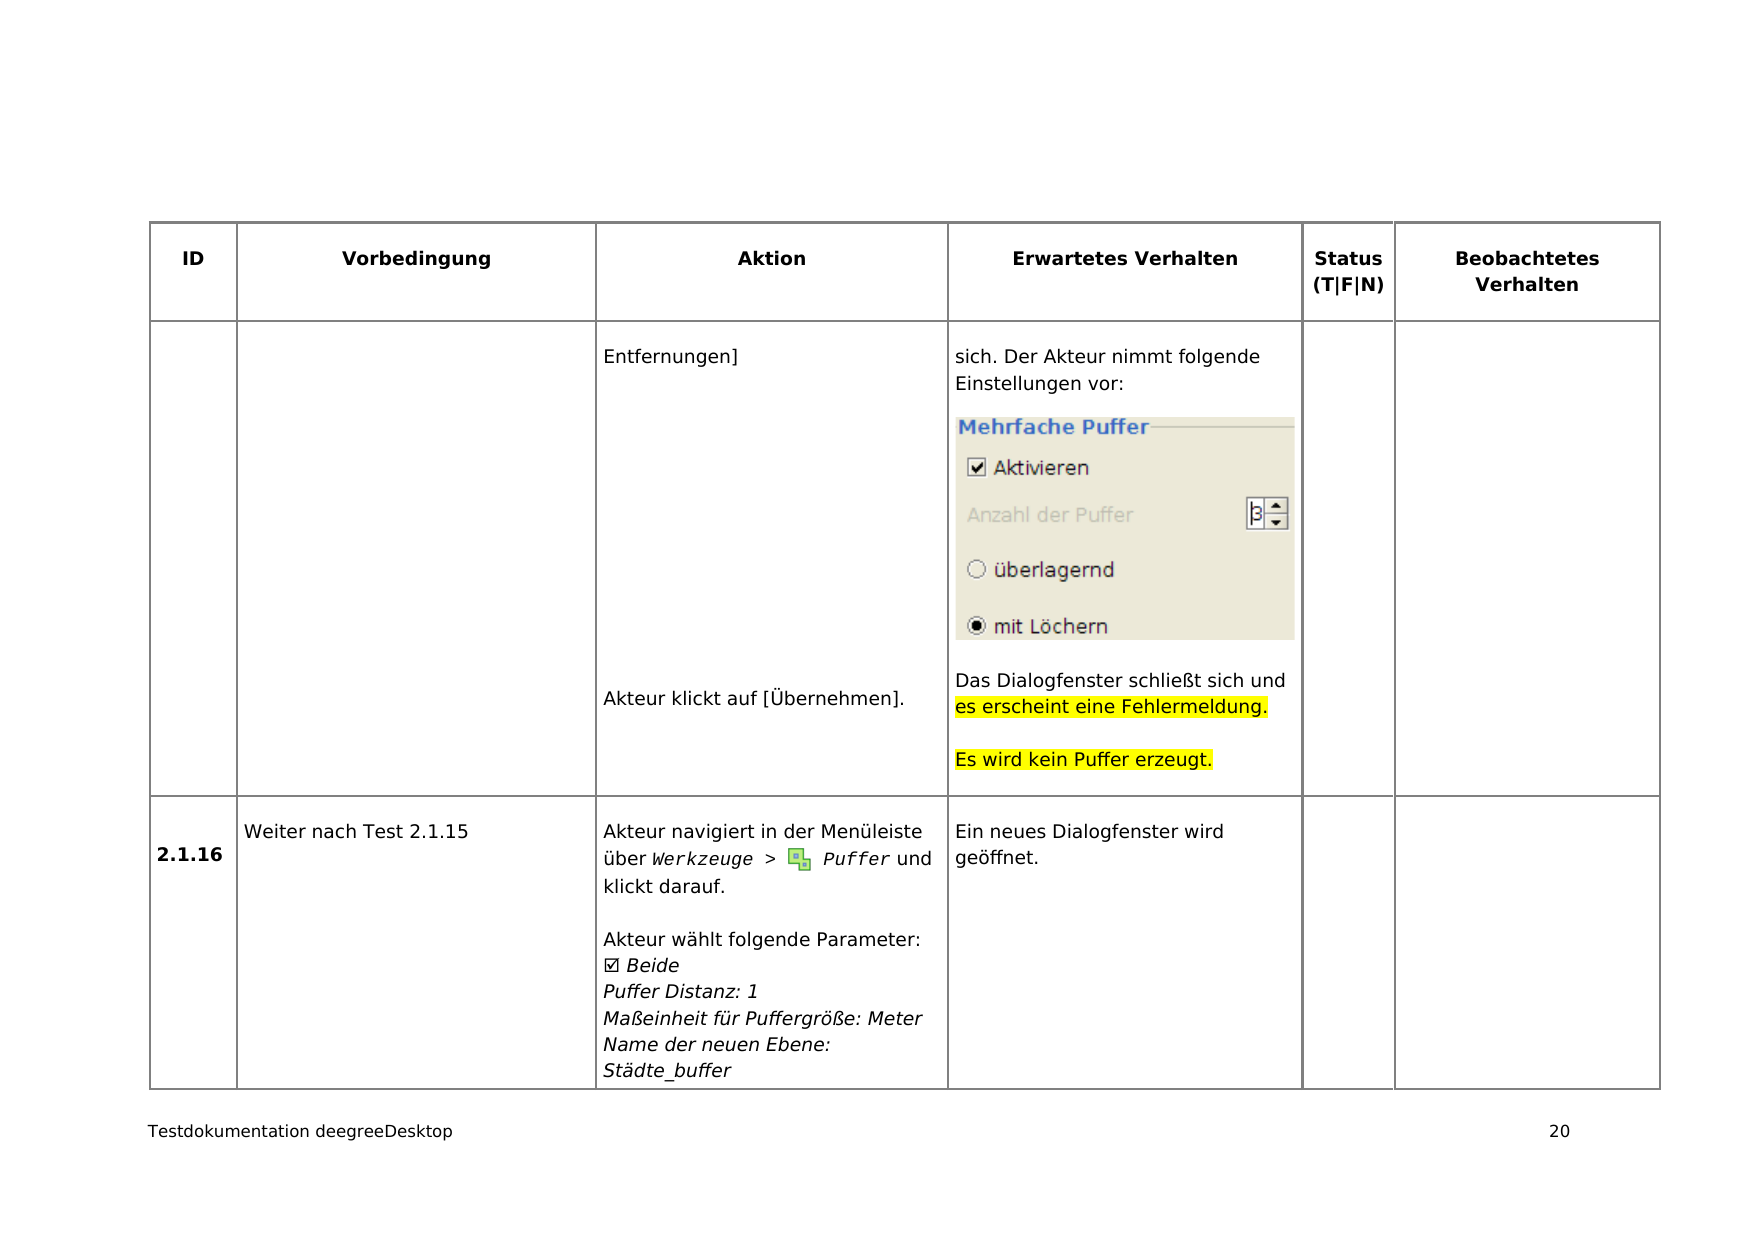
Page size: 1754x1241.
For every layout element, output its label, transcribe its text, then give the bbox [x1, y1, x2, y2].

table_header Aktion [597, 224, 947, 320]
table_cell Weiter nach Test 2.1.15 [238, 797, 595, 1088]
table_cell Ein neues Dialogfenster wird geöffnet. [949, 797, 1301, 1088]
table_cell Entfernungen] Akteur klickt auf [Übernehmen]. [597, 322, 947, 795]
table_cell [1304, 797, 1393, 1088]
table_header Status (T|F|N) [1304, 224, 1393, 320]
table_cell [238, 322, 595, 795]
table_header Vorbedingung [238, 224, 595, 320]
table_header ID [151, 224, 236, 320]
picture [955, 417, 1295, 640]
table_cell [151, 797, 236, 1088]
table_cell [1304, 322, 1393, 795]
table_cell [151, 322, 236, 795]
table_header Beobachtetes Verhalten [1396, 224, 1659, 320]
picture [787, 847, 812, 872]
table_cell sich. Der Akteur nimmt folgende Einstellungen vor: Das Dialogfenster schließt sich und es erscheint eine Fehlermeldung. Es wird kein Puffer erzeugt. [949, 322, 1301, 795]
table_header Erwartetes Verhalten [949, 224, 1301, 320]
table_cell [1396, 322, 1659, 795]
table_cell Akteur navigiert in der Menüleiste über Werkzeuge > Puffer und klickt darauf. Akteur wählt folgende Parameter:  Beide Puffer Distanz: 1 Maßeinheit für Puffergröße: Meter Name der neuen Ebene: Städte_buffer [597, 797, 947, 1088]
table_cell [1396, 797, 1659, 1088]
